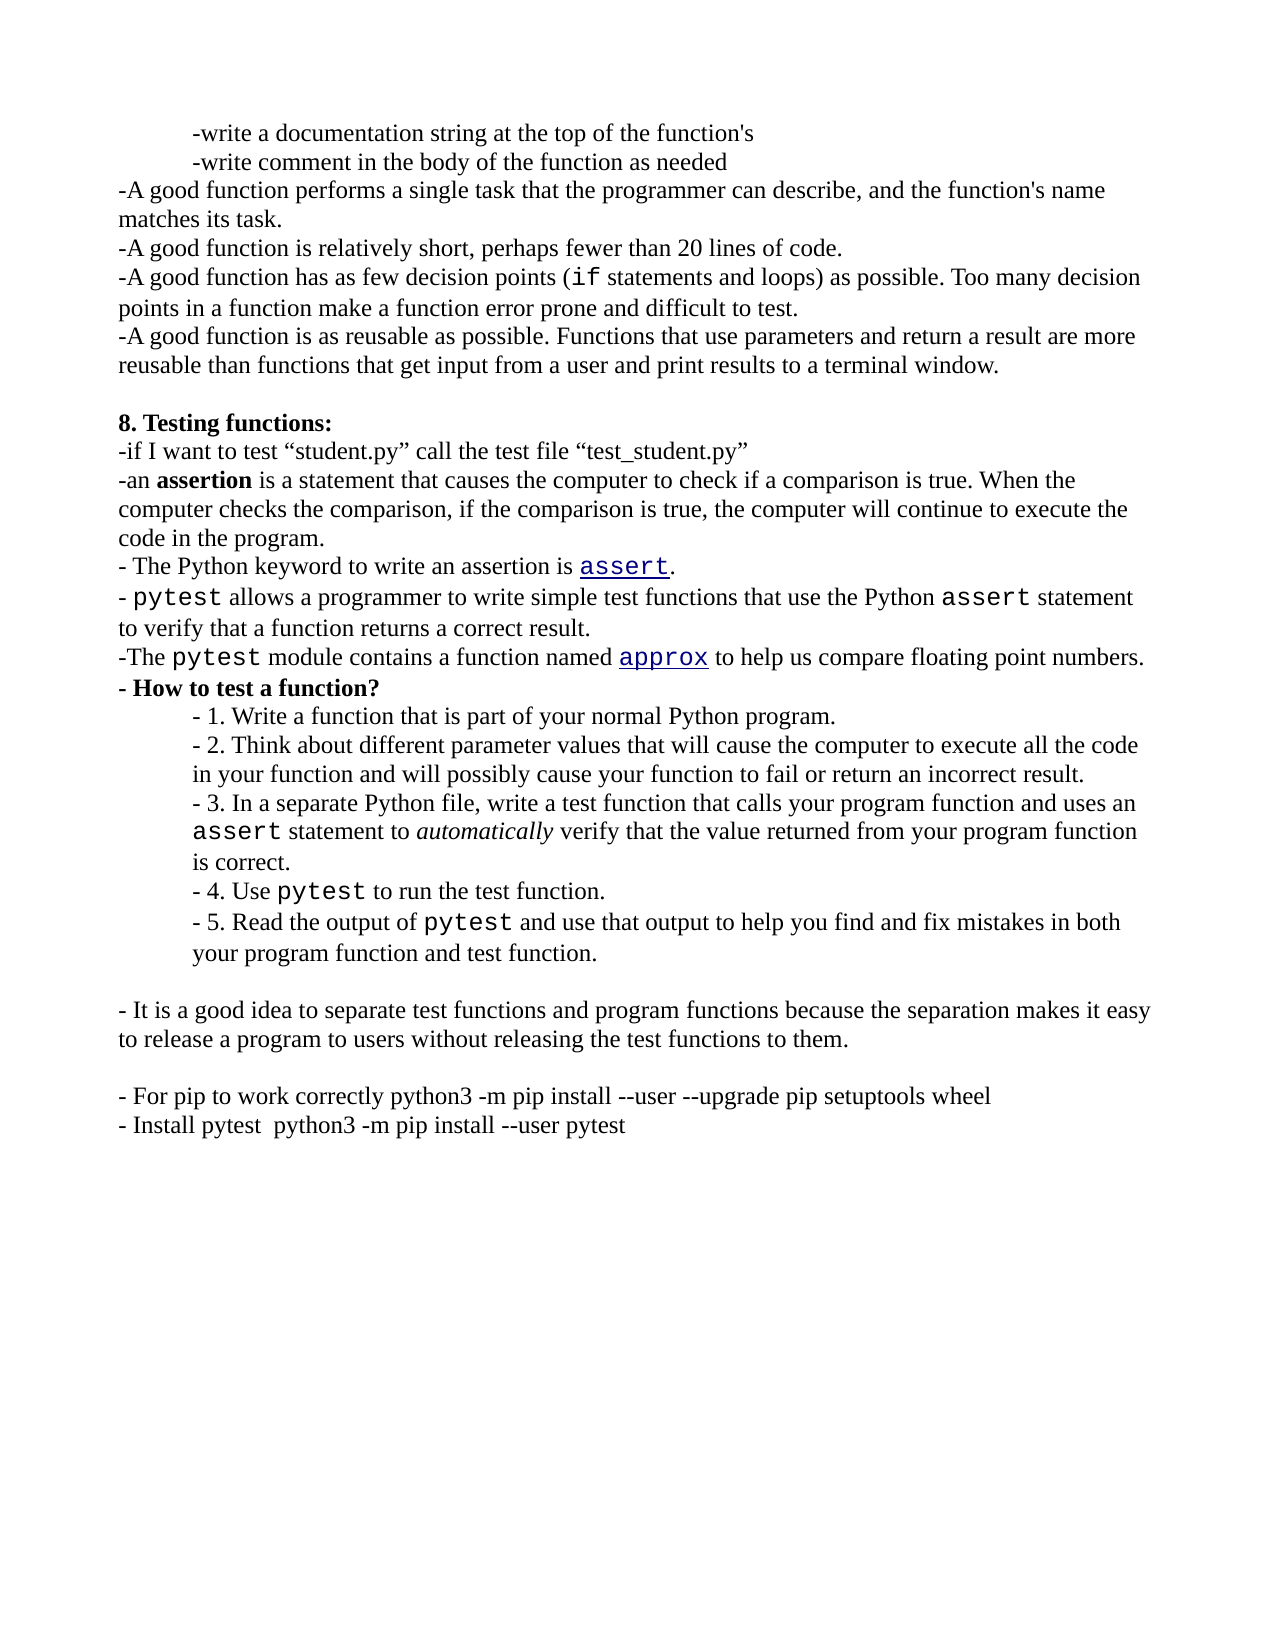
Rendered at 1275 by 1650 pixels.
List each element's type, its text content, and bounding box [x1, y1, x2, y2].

text - 3. In a separate Python file, write a test function that calls your program function and uses an assert statement to automatically verify that the value returned from your program function is correct. [118, 788, 1157, 876]
text -write comment in the body of the function as needed [118, 147, 1157, 176]
text -an assertion is a statement that causes the computer to check if a comparison is true. When the computer checks the comparison, if the comparison is true, the computer will continue to execute the code in the program. [118, 465, 1157, 551]
text - The Python keyword to write an assertion is assert. [118, 551, 1157, 582]
text - How to test a function? [118, 673, 1157, 701]
text - 5. Read the output of pytest and use that output to help you find and fix mistakes in both your program function and test function. [118, 907, 1157, 966]
text - 1. Write a function that is part of your normal Python program. [118, 701, 1157, 730]
text - 2. Think about different parameter values that will cause the computer to execute all the code in your function and will possibly cause your function to fail or return an incorrect result. [118, 730, 1157, 788]
text -The pytest module contains a function named approx to help us compare floating point numbers. [118, 642, 1157, 673]
text - Install pytest python3 -m pip install --user pytest [118, 1110, 1157, 1139]
text -write a documentation string at the top of the function's [118, 118, 1157, 147]
text -A good function performs a single task that the programmer can describe, and the function's name matches its task. [118, 176, 1157, 233]
text - pytest allows a programmer to write simple test functions that use the Python assert statement to verify that a function returns a correct result. [118, 582, 1157, 642]
text - For pip to work correctly python3 -m pip install --user --upgrade pip setuptools wheel [118, 1081, 1157, 1110]
text -A good function is as reusable as possible. Functions that use parameters and return a result are more reusable than functions that get input from a user and print results to a terminal window. [118, 321, 1157, 379]
text -A good function has as few decision points (if statements and loops) as possible. Too many decision points in a function make a function error prone and difficult to test. [118, 262, 1157, 321]
text -if I want to test “student.py” call the test file “test_student.py” [118, 436, 1157, 465]
text - It is a good idea to separate test functions and program functions because the separation makes it easy to release a program to users without releasing the test functions to them. [118, 995, 1157, 1053]
text -A good function is relatively short, perhaps fewer than 20 lines of code. [118, 233, 1157, 262]
text - 4. Use pytest to run the test function. [118, 876, 1157, 907]
text 8. Testing functions: [118, 408, 1157, 436]
